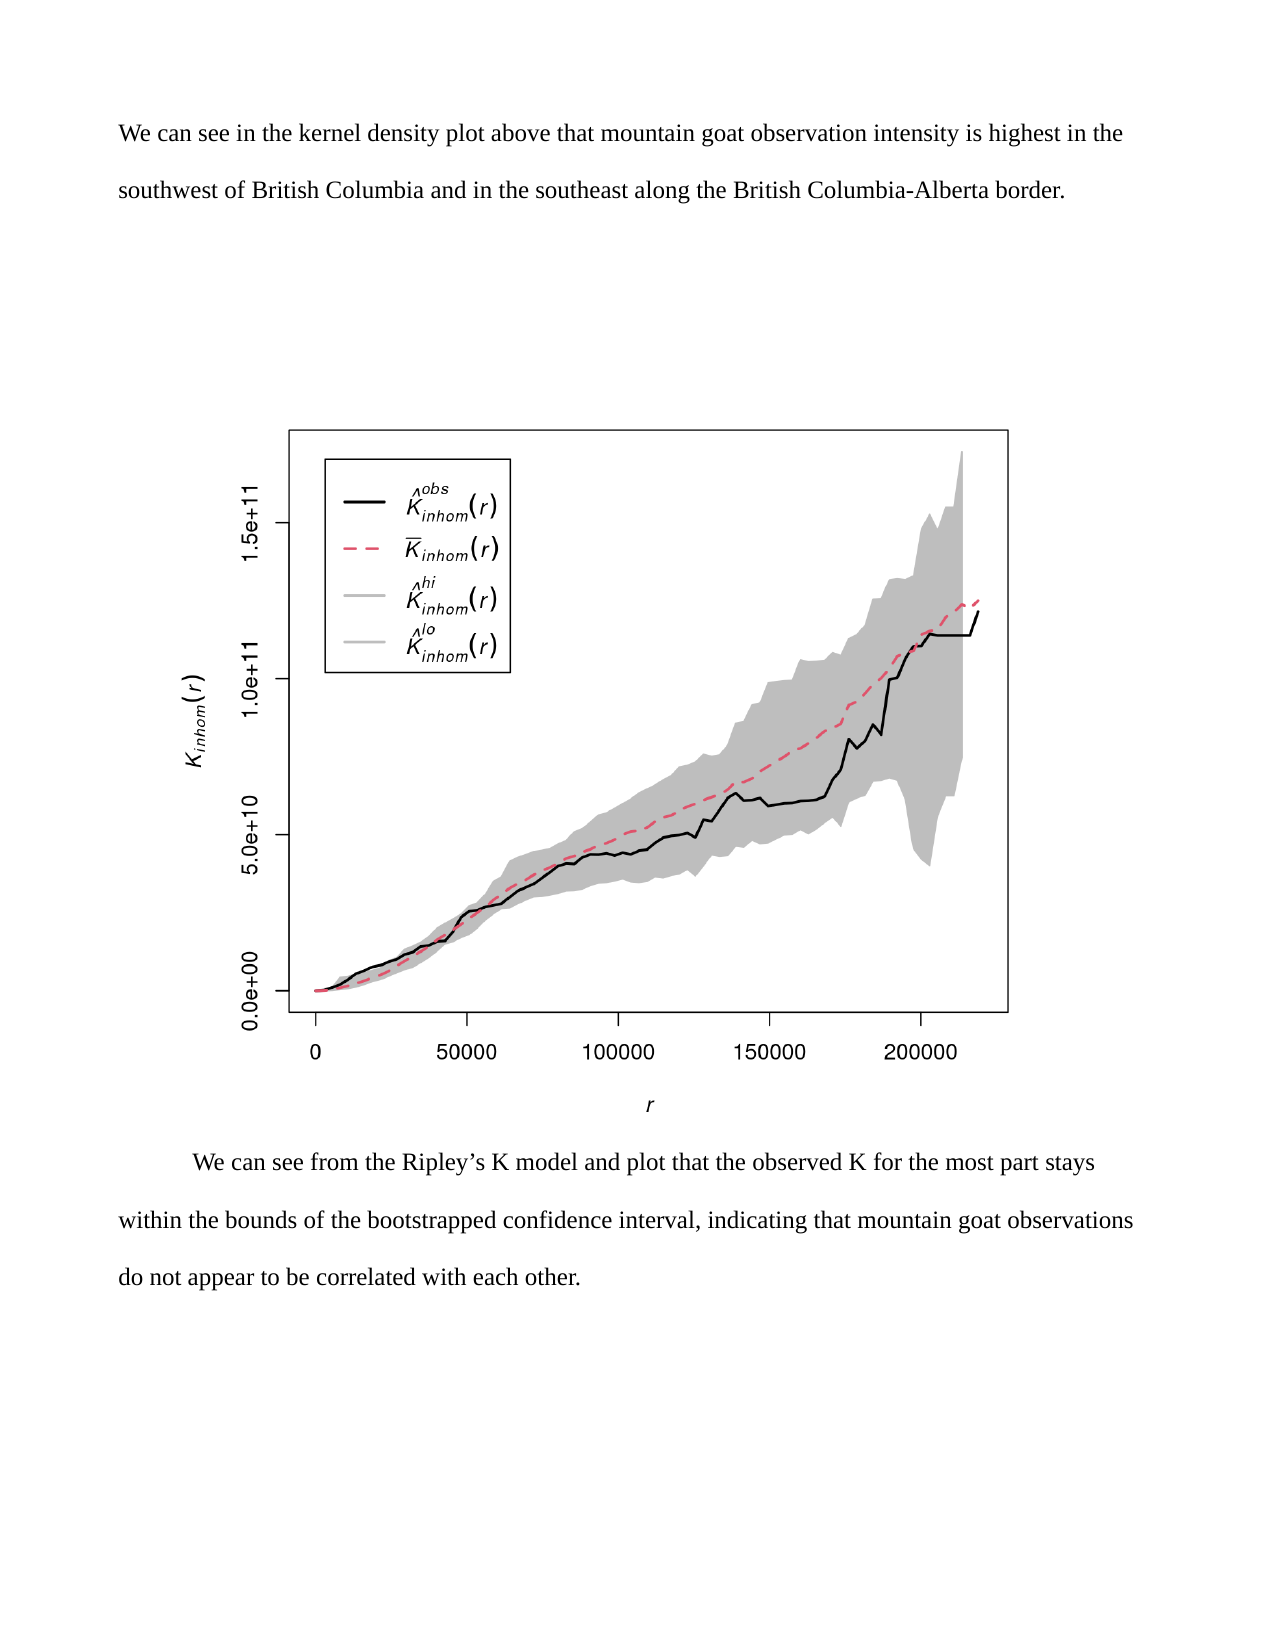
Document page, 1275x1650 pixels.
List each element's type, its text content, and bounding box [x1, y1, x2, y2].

picture [181, 406, 1016, 1119]
text We can see in the kernel density plot above that mountain goat observation intensity is highest in the southwest of British Columbia and in the southeast along the British Columbia-Alberta border. [118, 118, 1157, 204]
text We can see from the Ripley’s K model and plot that the observed K for the most part stays within the bounds of the bootstrapped confidence interval, indicating that mountain goat observations do not appear to be correlated with each other. [118, 679, 1157, 1291]
